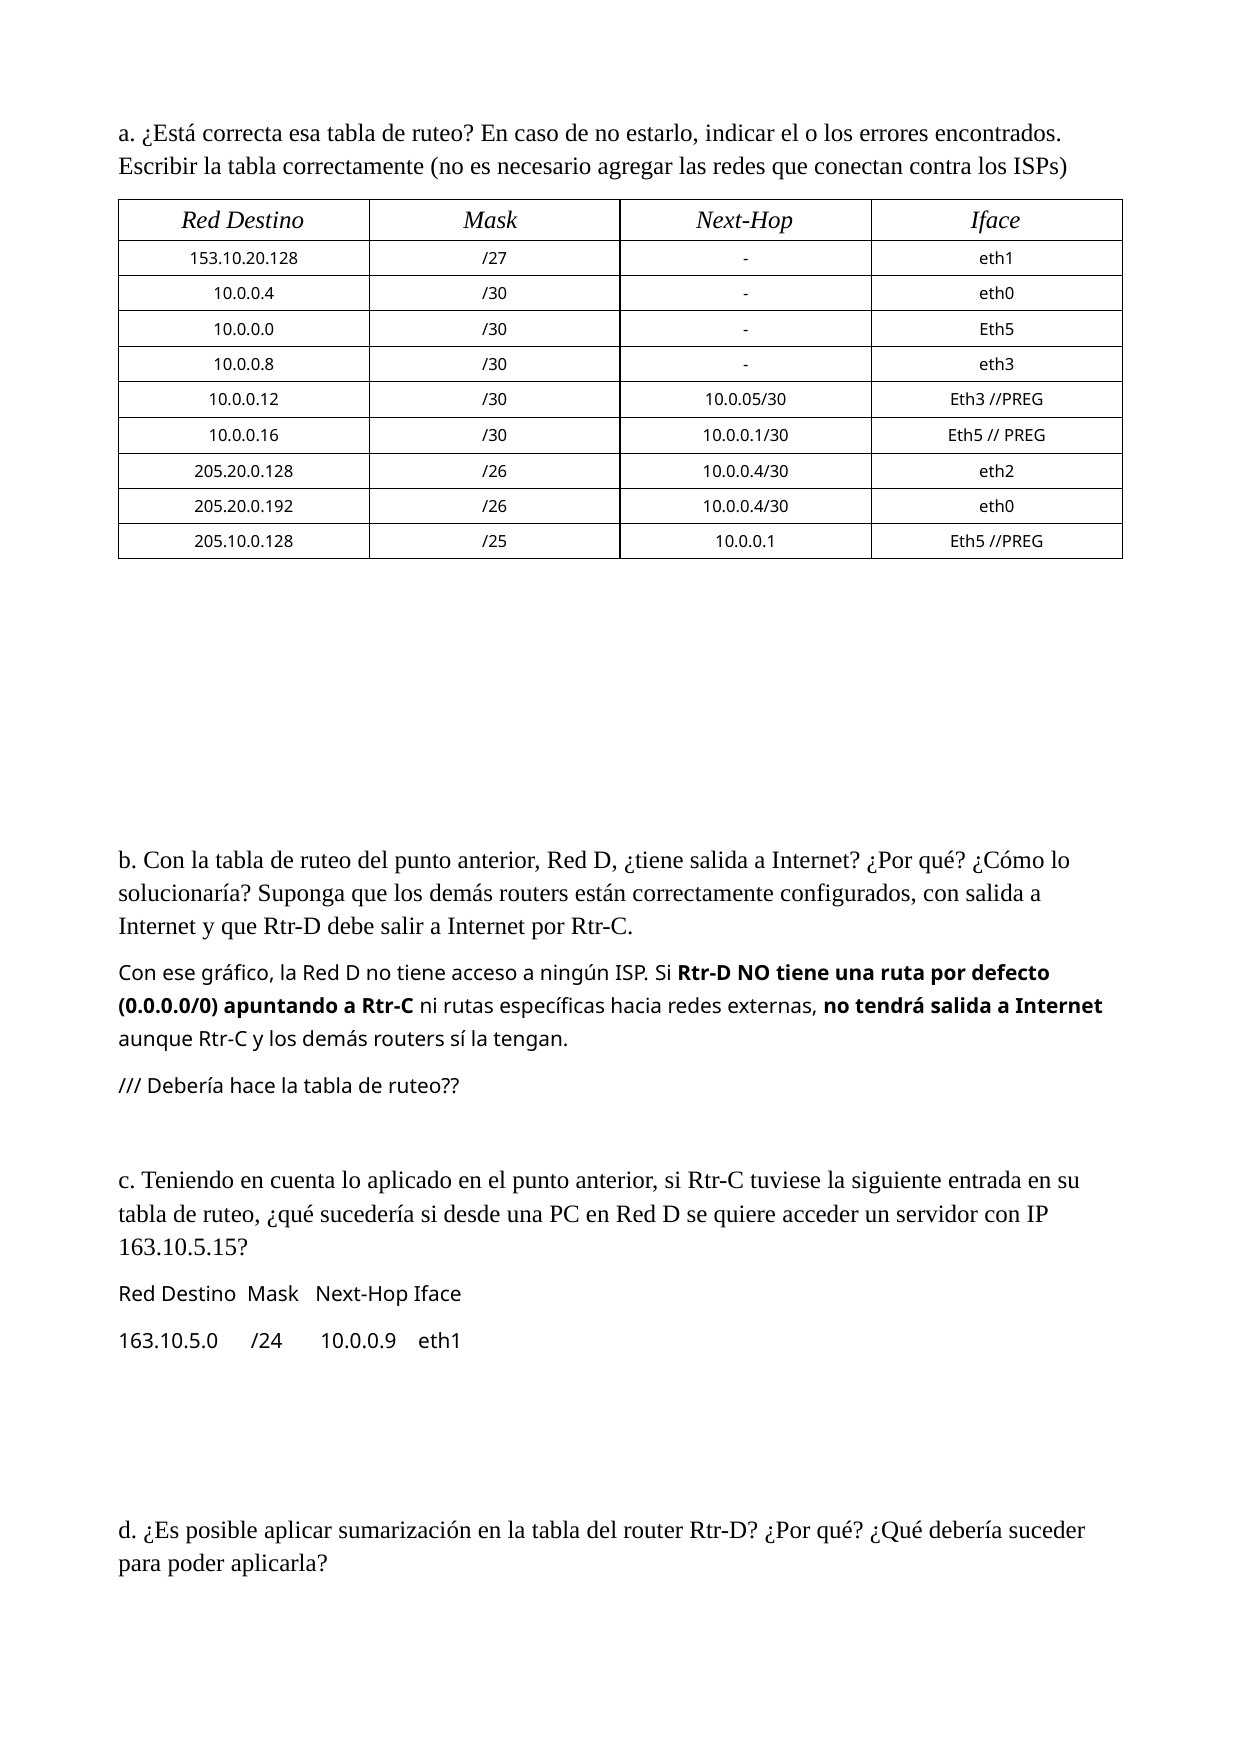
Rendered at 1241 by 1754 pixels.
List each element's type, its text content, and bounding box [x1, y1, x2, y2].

table_cell 10.0.0.12 [119, 382, 369, 417]
table_cell 10.0.0.1 [621, 524, 871, 558]
table_cell 10.0.05/30 [621, 382, 871, 417]
table_header Red Destino [119, 200, 369, 240]
text /// Debería hace la tabla de ruteo?? [118, 1071, 1122, 1099]
text Red Destino Mask Next-Hop Iface [118, 1279, 1122, 1308]
table_cell eth0 [872, 489, 1122, 523]
table_cell 10.0.0.0 [119, 311, 369, 346]
table_cell 10.0.0.4 [119, 276, 369, 310]
table_cell 10.0.0.4/30 [621, 489, 871, 523]
table_cell - [621, 347, 871, 381]
table_cell Eth5 //PREG [872, 524, 1122, 558]
table_cell /27 [370, 241, 619, 275]
table_cell eth0 [872, 276, 1122, 310]
text b. Con la tabla de ruteo del punto anterior, Red D, ¿tiene salida a Internet? ¿Por qué? ¿Cómo lo solucionaría? Suponga que los demás routers están correctamente configurados, con salida a Internet y que Rtr-D debe salir a Internet por Rtr-C. [118, 845, 1122, 939]
table_header Iface [872, 200, 1122, 240]
table_cell /30 [370, 347, 619, 381]
text 163.10.5.0 /24 10.0.0.9 eth1 [118, 1326, 1122, 1355]
text a. ¿Está correcta esa tabla de ruteo? En caso de no estarlo, indicar el o los errores encontrados. Escribir la tabla correctamente (no es necesario agregar las redes que conectan contra los ISPs) [118, 118, 1122, 180]
table_cell /30 [370, 311, 619, 346]
table_cell Eth3 //PREG [872, 382, 1122, 417]
table_cell 10.0.0.1/30 [621, 418, 871, 452]
table_cell - [621, 311, 871, 346]
table_cell /30 [370, 276, 619, 310]
table_cell 10.0.0.4/30 [621, 454, 871, 488]
table_header Mask [370, 200, 619, 240]
text c. Teniendo en cuenta lo aplicado en el punto anterior, si Rtr-C tuviese la siguiente entrada en su tabla de ruteo, ¿qué sucedería si desde una PC en Red D se quiere acceder un servidor con IP 163.10.5.15? [118, 1166, 1122, 1260]
table_cell /26 [370, 454, 619, 488]
table_cell /25 [370, 524, 619, 558]
table_cell /30 [370, 418, 619, 452]
table_cell eth3 [872, 347, 1122, 381]
table_cell - [621, 241, 871, 275]
table_cell 205.20.0.192 [119, 489, 369, 523]
table_cell eth2 [872, 454, 1122, 488]
table_cell 205.10.0.128 [119, 524, 369, 558]
table_header Next-Hop [621, 200, 871, 240]
table_cell 10.0.0.16 [119, 418, 369, 452]
table_cell eth1 [872, 241, 1122, 275]
table_cell /30 [370, 382, 619, 417]
text Con ese gráfico, la Red D no tiene acceso a ningún ISP. Si Rtr-D NO tiene una ruta por defecto (0.0.0.0/0) apuntando a Rtr-C ni rutas específicas hacia redes externas, no tendrá salida a Internet aunque Rtr-C y los demás routers sí la tengan. [118, 958, 1122, 1052]
table_cell - [621, 276, 871, 310]
table_cell 153.10.20.128 [119, 241, 369, 275]
table_cell /26 [370, 489, 619, 523]
table_cell Eth5 // PREG [872, 418, 1122, 452]
text d. ¿Es posible aplicar sumarización en la tabla del router Rtr-D? ¿Por qué? ¿Qué debería suceder para poder aplicarla? [118, 1515, 1122, 1577]
table_cell 10.0.0.8 [119, 347, 369, 381]
table_cell 205.20.0.128 [119, 454, 369, 488]
table_cell Eth5 [872, 311, 1122, 346]
